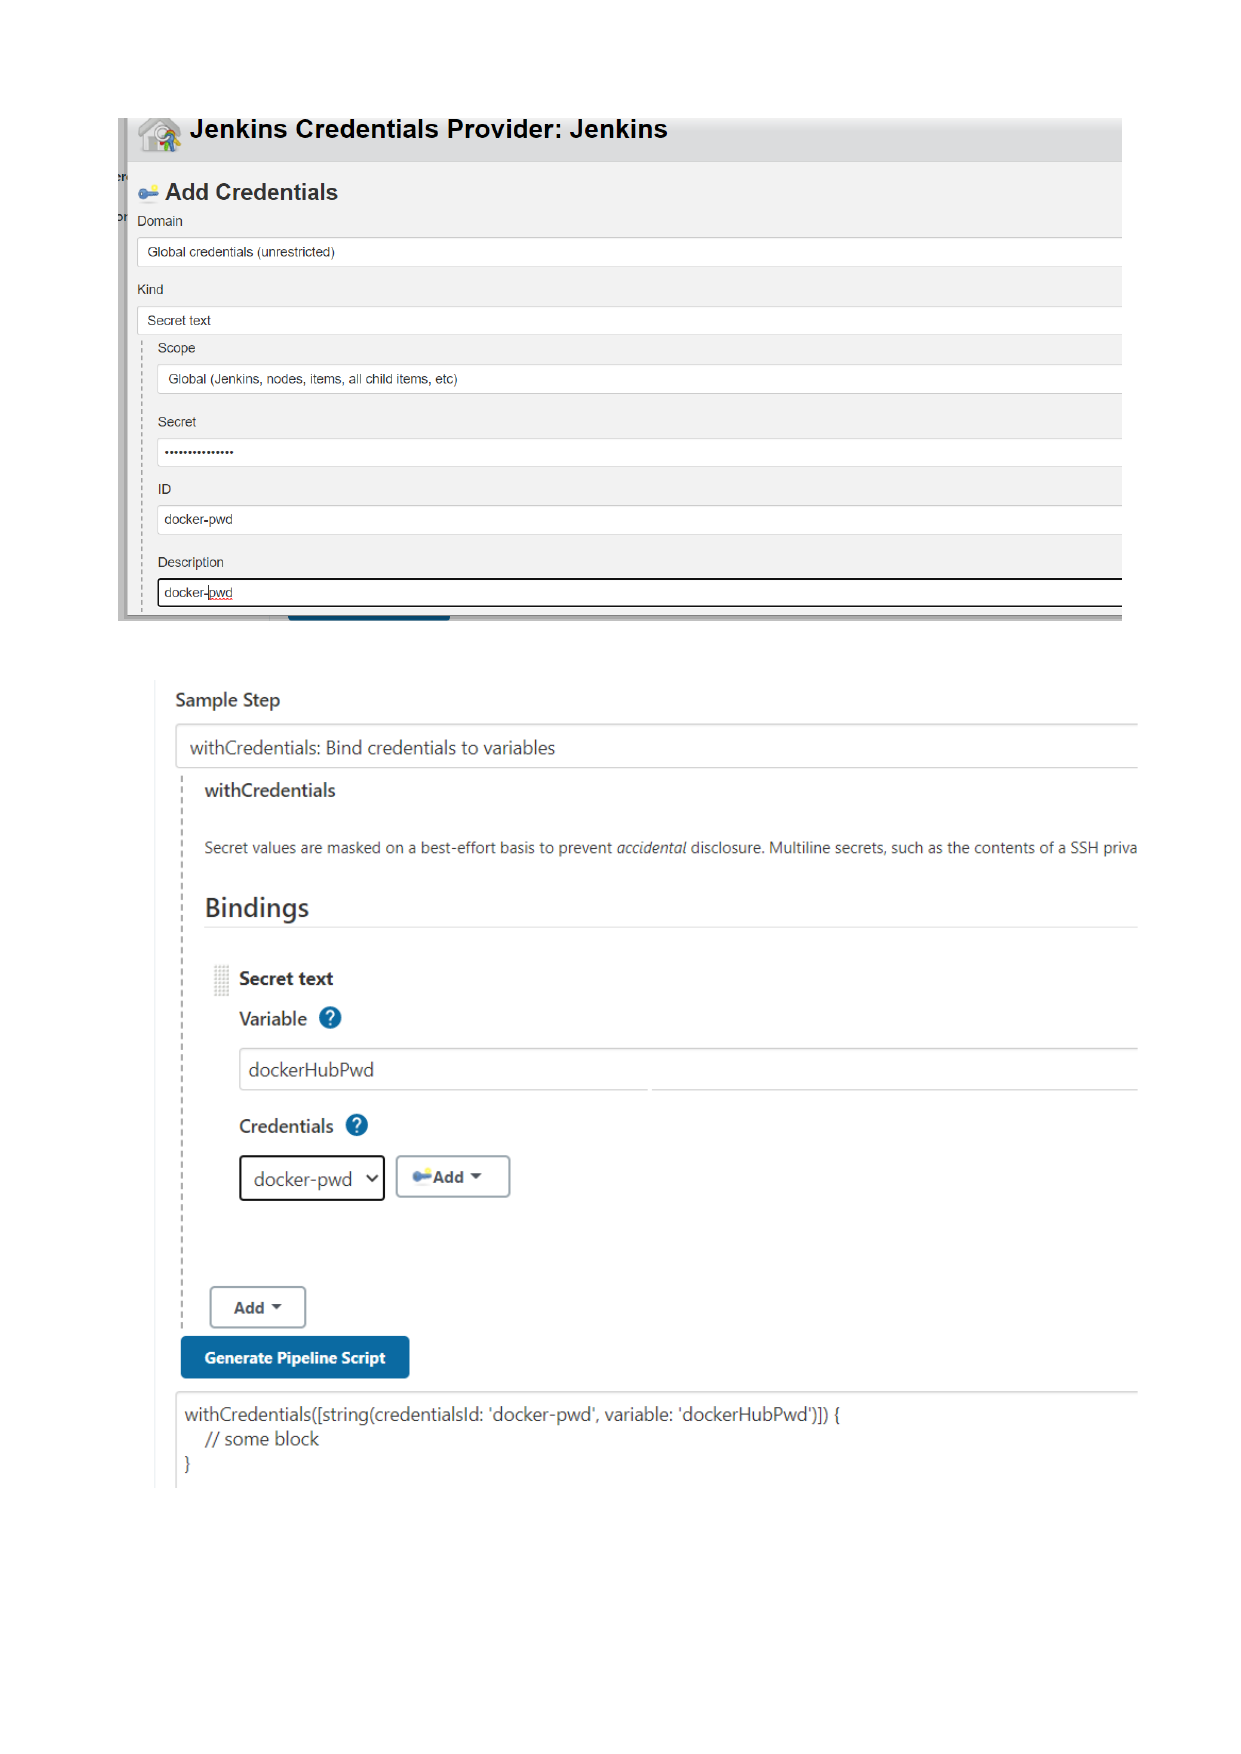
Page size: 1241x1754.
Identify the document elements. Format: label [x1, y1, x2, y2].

picture [118, 118, 1122, 621]
picture [133, 680, 1138, 1488]
